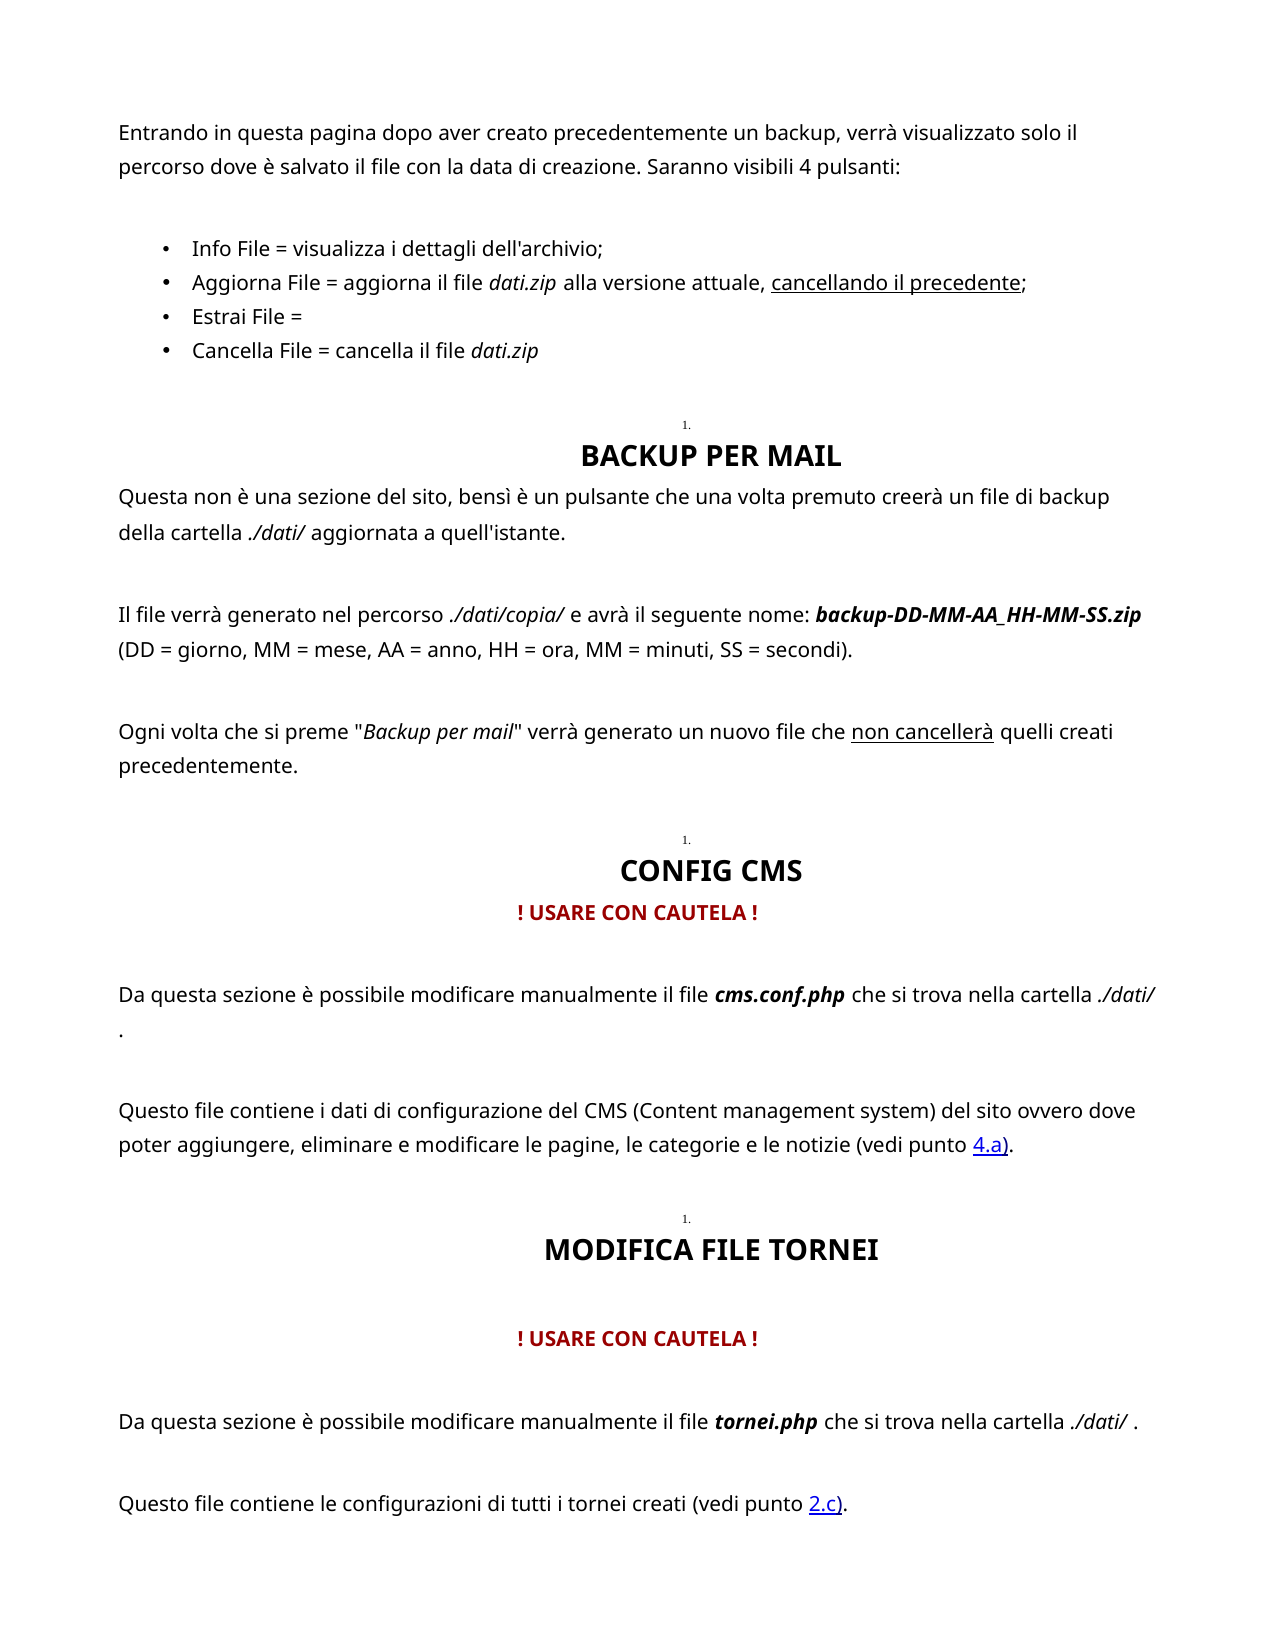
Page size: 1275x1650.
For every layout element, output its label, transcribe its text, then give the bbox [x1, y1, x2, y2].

list Aggiorna File = aggiorna il file dati.zip alla versione attuale, cancellando il precedente; [162, 268, 1157, 296]
subtitle CONFIG CMS [236, 850, 1157, 890]
text ! USARE CON CAUTELA ! [118, 898, 1157, 926]
text Questo file contiene i dati di configurazione del CMS (Content management system) del sito ovvero dove poter aggiungere, eliminare e modificare le pagine, le categorie e le notizie (vedi punto 4.a). [118, 1096, 1157, 1159]
subtitle BACKUP PER MAIL [236, 435, 1157, 474]
list Cancella File = cancella il file dati.zip [162, 336, 1157, 364]
text Questa non è una sezione del sito, bensì è un pulsante che una volta premuto creerà un file di backup della cartella ./dati/ aggiornata a quell'istante. [118, 482, 1157, 546]
subtitle MODIFICA FILE TORNEI [236, 1229, 1157, 1269]
list Info File = visualizza i dettagli dell'archivio; [162, 234, 1157, 262]
text ! USARE CON CAUTELA ! [118, 1324, 1157, 1353]
text Entrando in questa pagina dopo aver creato precedentemente un backup, verrà visualizzato solo il percorso dove è salvato il file con la data di creazione. Saranno visibili 4 pulsanti: [118, 118, 1157, 181]
text Il file verrà generato nel percorso ./dati/copia/ e avrà il seguente nome: backup-DD-MM-AA_HH-MM-SS.zip (DD = giorno, MM = mese, AA = anno, HH = ora, MM = minuti, SS = secondi). [118, 599, 1157, 663]
text Ogni volta che si preme "Backup per mail" verrà generato un nuovo file che non cancellerà quelli creati precedentemente. [118, 716, 1157, 780]
text Da questa sezione è possibile modificare manualmente il file tornei.php che si trova nella cartella ./dati/ . [118, 1406, 1157, 1436]
text Questo file contiene le configurazioni di tutti i tornei creati (vedi punto 2.c). [118, 1489, 1157, 1517]
text Da questa sezione è possibile modificare manualmente il file cms.conf.php che si trova nella cartella ./dati/ . [118, 979, 1157, 1043]
list Estrai File = [162, 302, 1157, 330]
